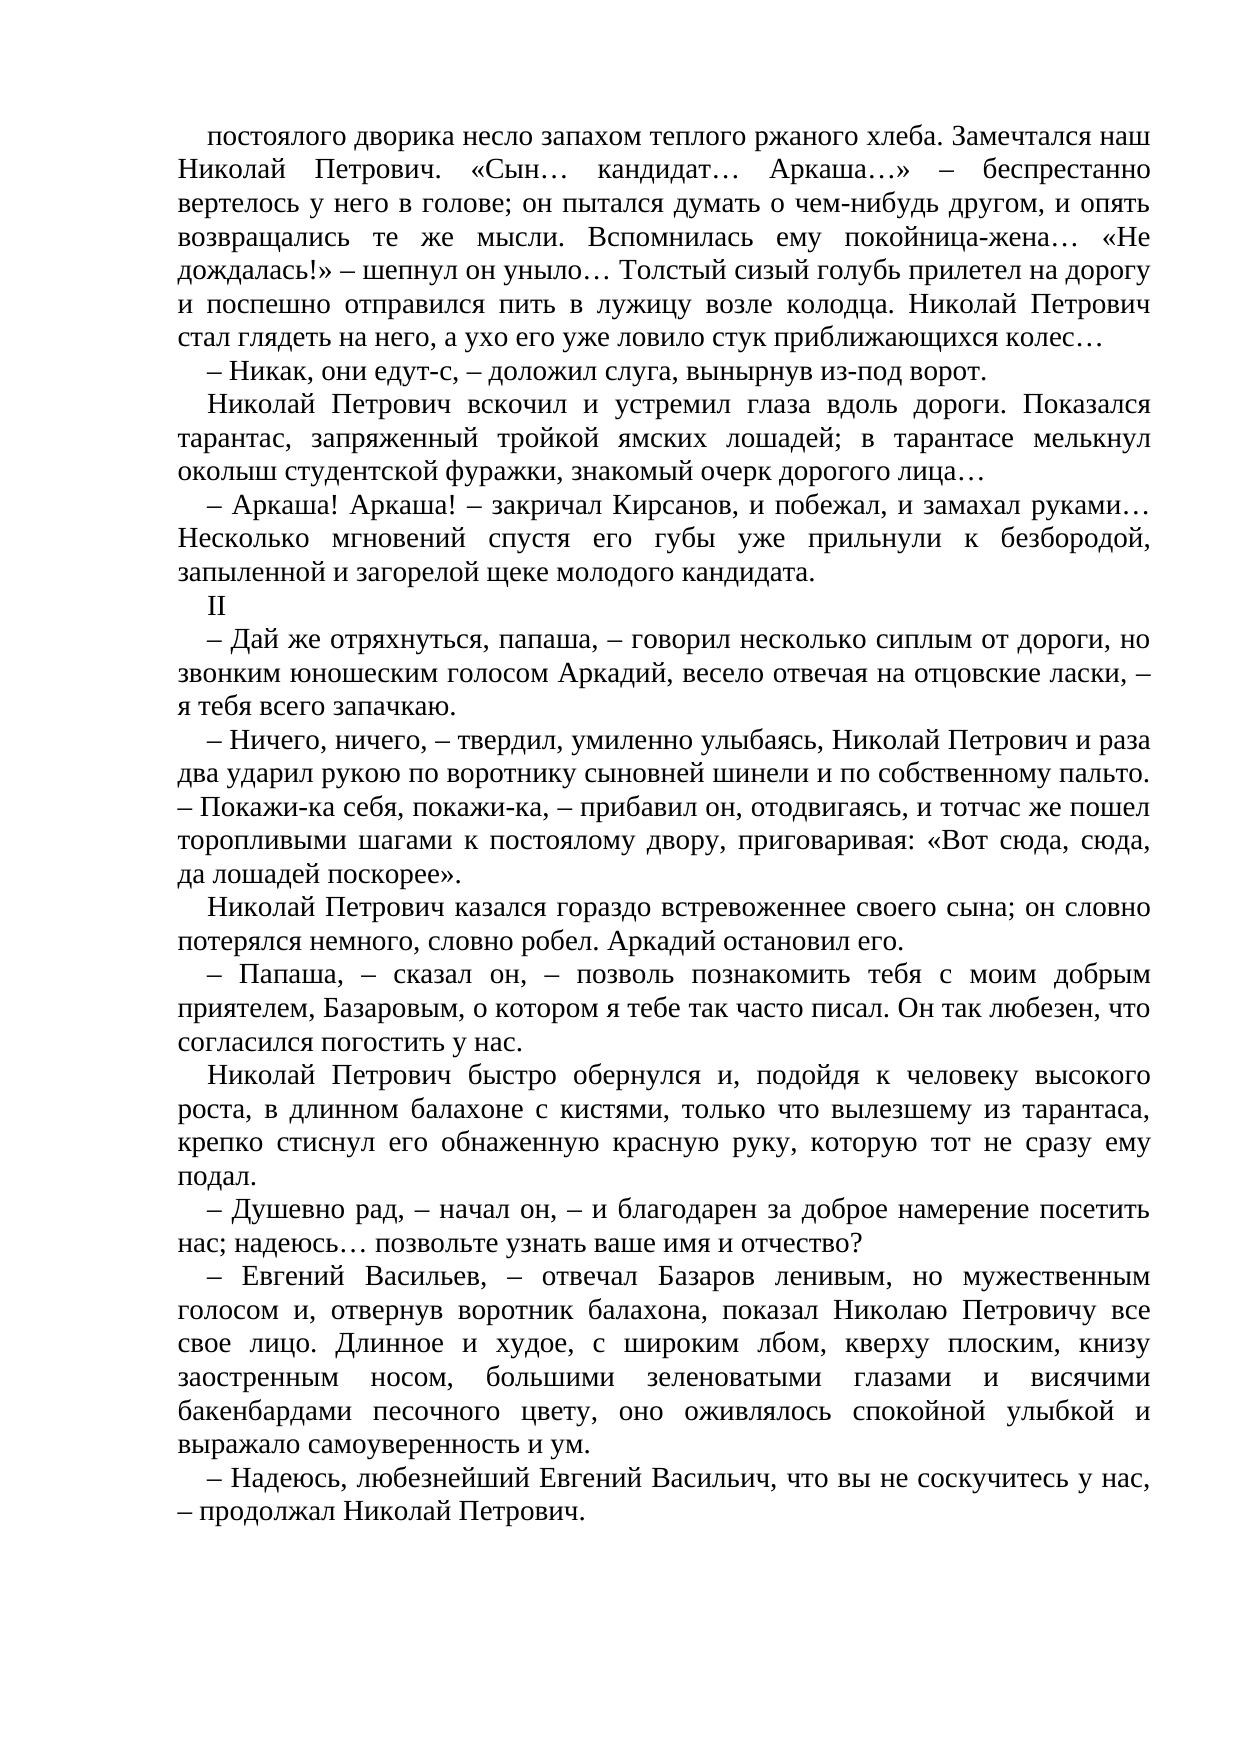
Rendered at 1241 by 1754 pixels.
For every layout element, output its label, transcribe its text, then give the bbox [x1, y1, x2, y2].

text II [177, 588, 1152, 621]
text – Папаша, – сказал он, – позволь познакомить тебя с моим добрым приятелем, Базаровым, о котором я тебе так часто писал. Он так любезен, что согласился погостить у нас. [177, 957, 1152, 1057]
text – Душевно рад, – начал он, – и благодарен за доброе намерение посетить нас; надеюсь… позвольте узнать ваше имя и отчество? [177, 1191, 1152, 1258]
text Николай Петрович вскочил и устремил глаза вдоль дороги. Показался тарантас, запряженный тройкой ямских лошадей; в тарантасе мелькнул околыш студентской фуражки, знакомый очерк дорогого лица… [177, 386, 1152, 487]
text – Аркаша! Аркаша! – закричал Кирсанов, и побежал, и замахал руками… Несколько мгновений спустя его губы уже прильнули к безбородой, запыленной и загорелой щеке молодого кандидата. [177, 487, 1152, 588]
text – Никак, они едут-с, – доложил слуга, вынырнув из-под ворот. [177, 353, 1152, 386]
text Николай Петрович быстро обернулся и, подойдя к человеку высокого роста, в длинном балахоне с кистями, только что вылезшему из тарантаса, крепко стиснул его обнаженную красную руку, которую тот не сразу ему подал. [177, 1057, 1152, 1191]
text – Дай же отряхнуться, папаша, – говорил несколько сиплым от дороги, но звонким юношеским голосом Аркадий, весело отвечая на отцовские ласки, – я тебя всего запачкаю. [177, 621, 1152, 722]
text – Евгений Васильев, – отвечал Базаров ленивым, но мужественным голосом и, отвернув воротник балахона, показал Николаю Петровичу все свое лицо. Длинное и худое, с широким лбом, кверху плоским, книзу заостренным носом, большими зеленоватыми глазами и висячими бакенбардами песочного цвету, оно оживлялось спокойной улыбкой и выражало самоуверенность и ум. [177, 1258, 1152, 1460]
text – Надеюсь, любезнейший Евгений Васильич, что вы не соскучитесь у нас, – продолжал Николай Петрович. [177, 1460, 1152, 1527]
text Николай Петрович казался гораздо встревоженнее своего сына; он словно потерялся немного, словно робел. Аркадий остановил его. [177, 889, 1152, 957]
text – Ничего, ничего, – твердил, умиленно улыбаясь, Николай Петрович и раза два ударил рукою по воротнику сыновней шинели и по собственному пальто. – Покажи-ка себя, покажи-ка, – прибавил он, отодвигаясь, и тотчас же пошел торопливыми шагами к постоялому двору, приговаривая: «Вот сюда, сюда, да лошадей поскорее». [177, 722, 1152, 889]
text постоялого дворика несло запахом теплого ржаного хлеба. Замечтался наш Николай Петрович. «Сын… кандидат… Аркаша…» – беспрестанно вертелось у него в голове; он пытался думать о чем-нибудь другом, и опять возвращались те же мысли. Вспомнилась ему покойница-жена… «Не дождалась!» – шепнул он уныло… Толстый сизый голубь прилетел на дорогу и поспешно отправился пить в лужицу возле колодца. Николай Петрович стал глядеть на него, а ухо его уже ловило стук приближающихся колес… [177, 118, 1152, 353]
